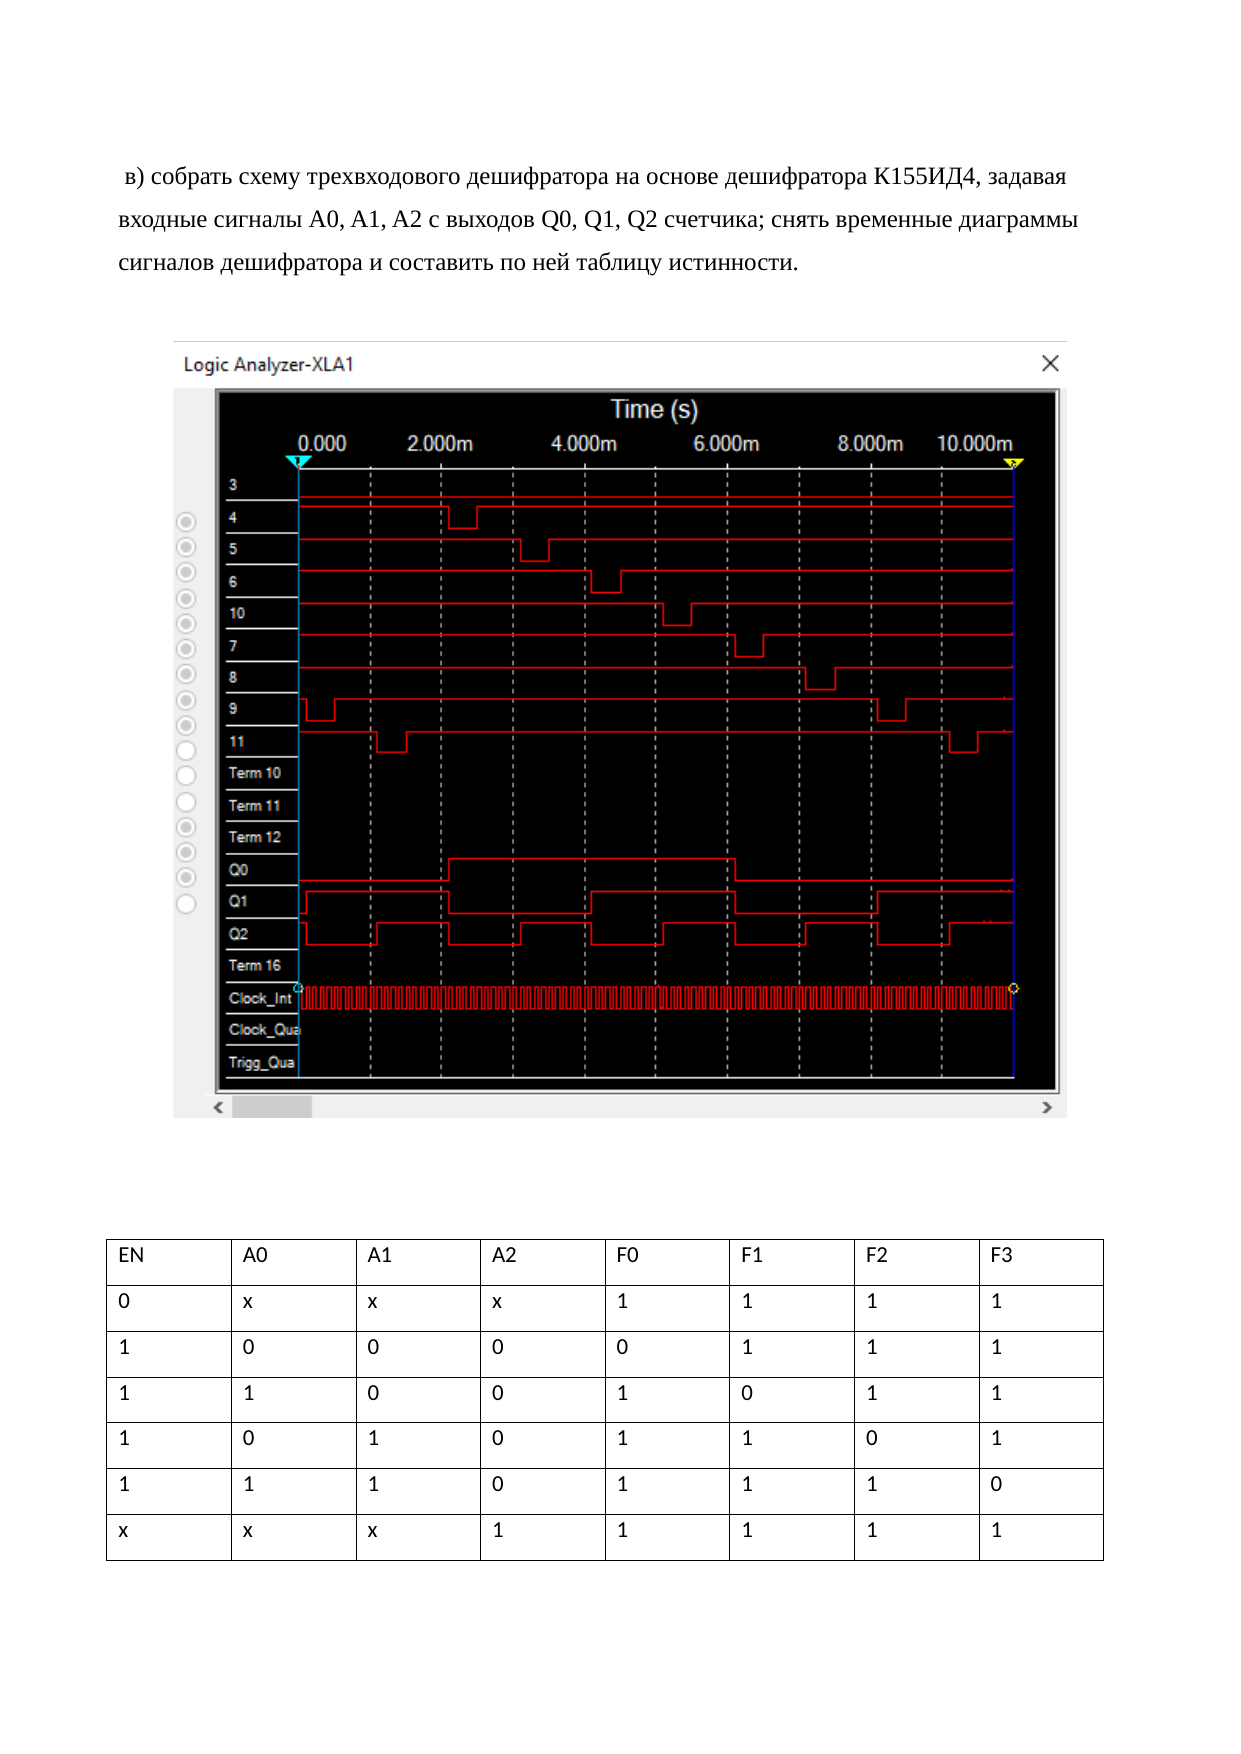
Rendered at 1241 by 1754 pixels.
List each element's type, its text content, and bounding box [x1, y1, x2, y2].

table_cell x [232, 1515, 356, 1559]
table_cell 1 [357, 1423, 480, 1468]
table_cell x [232, 1286, 356, 1331]
table_cell 1 [980, 1378, 1103, 1422]
table_cell 1 [232, 1469, 356, 1514]
table_cell 1 [107, 1332, 231, 1377]
table_cell 1 [855, 1378, 979, 1422]
picture [173, 341, 1068, 1118]
table_cell 0 [481, 1423, 605, 1468]
table_header F2 [855, 1240, 979, 1285]
table_cell 1 [481, 1515, 605, 1559]
table_cell 1 [606, 1515, 729, 1559]
table_header EN [107, 1240, 231, 1285]
table_cell 1 [980, 1332, 1103, 1377]
table_cell 0 [232, 1332, 356, 1377]
table_cell 0 [855, 1423, 979, 1468]
table_cell x [357, 1515, 480, 1559]
table_header A1 [357, 1240, 480, 1285]
table_cell 0 [481, 1378, 605, 1422]
table_cell 1 [730, 1515, 854, 1559]
table_cell 0 [481, 1332, 605, 1377]
table_cell 1 [606, 1423, 729, 1468]
table_cell 1 [357, 1469, 480, 1514]
table_cell 1 [107, 1423, 231, 1468]
table_cell 1 [855, 1286, 979, 1331]
table_cell 0 [357, 1332, 480, 1377]
table_cell 0 [357, 1378, 480, 1422]
table_cell 1 [980, 1423, 1103, 1468]
table_cell 0 [606, 1332, 729, 1377]
table_cell 0 [730, 1378, 854, 1422]
table_header F0 [606, 1240, 729, 1285]
table_cell 1 [980, 1515, 1103, 1559]
table_cell x [107, 1515, 231, 1559]
table_cell 1 [107, 1378, 231, 1422]
table_cell 1 [730, 1286, 854, 1331]
table_header F1 [730, 1240, 854, 1285]
table_cell 1 [606, 1378, 729, 1422]
table_cell x [481, 1286, 605, 1331]
table_cell 1 [606, 1286, 729, 1331]
table_cell 1 [107, 1469, 231, 1514]
table_cell 1 [232, 1378, 356, 1422]
table_cell 1 [855, 1469, 979, 1514]
table_cell 0 [107, 1286, 231, 1331]
table_cell 1 [855, 1515, 979, 1559]
table_cell x [357, 1286, 480, 1331]
table_header A2 [481, 1240, 605, 1285]
table_cell 1 [855, 1332, 979, 1377]
table_cell 1 [980, 1286, 1103, 1331]
table_cell 0 [481, 1469, 605, 1514]
table_cell 0 [980, 1469, 1103, 1514]
table_cell 1 [730, 1423, 854, 1468]
table_cell 1 [606, 1469, 729, 1514]
text в) собрать схему трехвходового дешифратора на основе дешифратора К155ИД4, задавая входные сигналы A0, A1, A2 с выходов Q0, Q1, Q2 счетчика; снять временные диаграммы сигналов дешифратора и составить по ней таблицу истинности. [118, 161, 1122, 276]
table_header A0 [232, 1240, 356, 1285]
table_cell 1 [730, 1332, 854, 1377]
table_cell 1 [730, 1469, 854, 1514]
table_cell 0 [232, 1423, 356, 1468]
table_header F3 [980, 1240, 1103, 1285]
